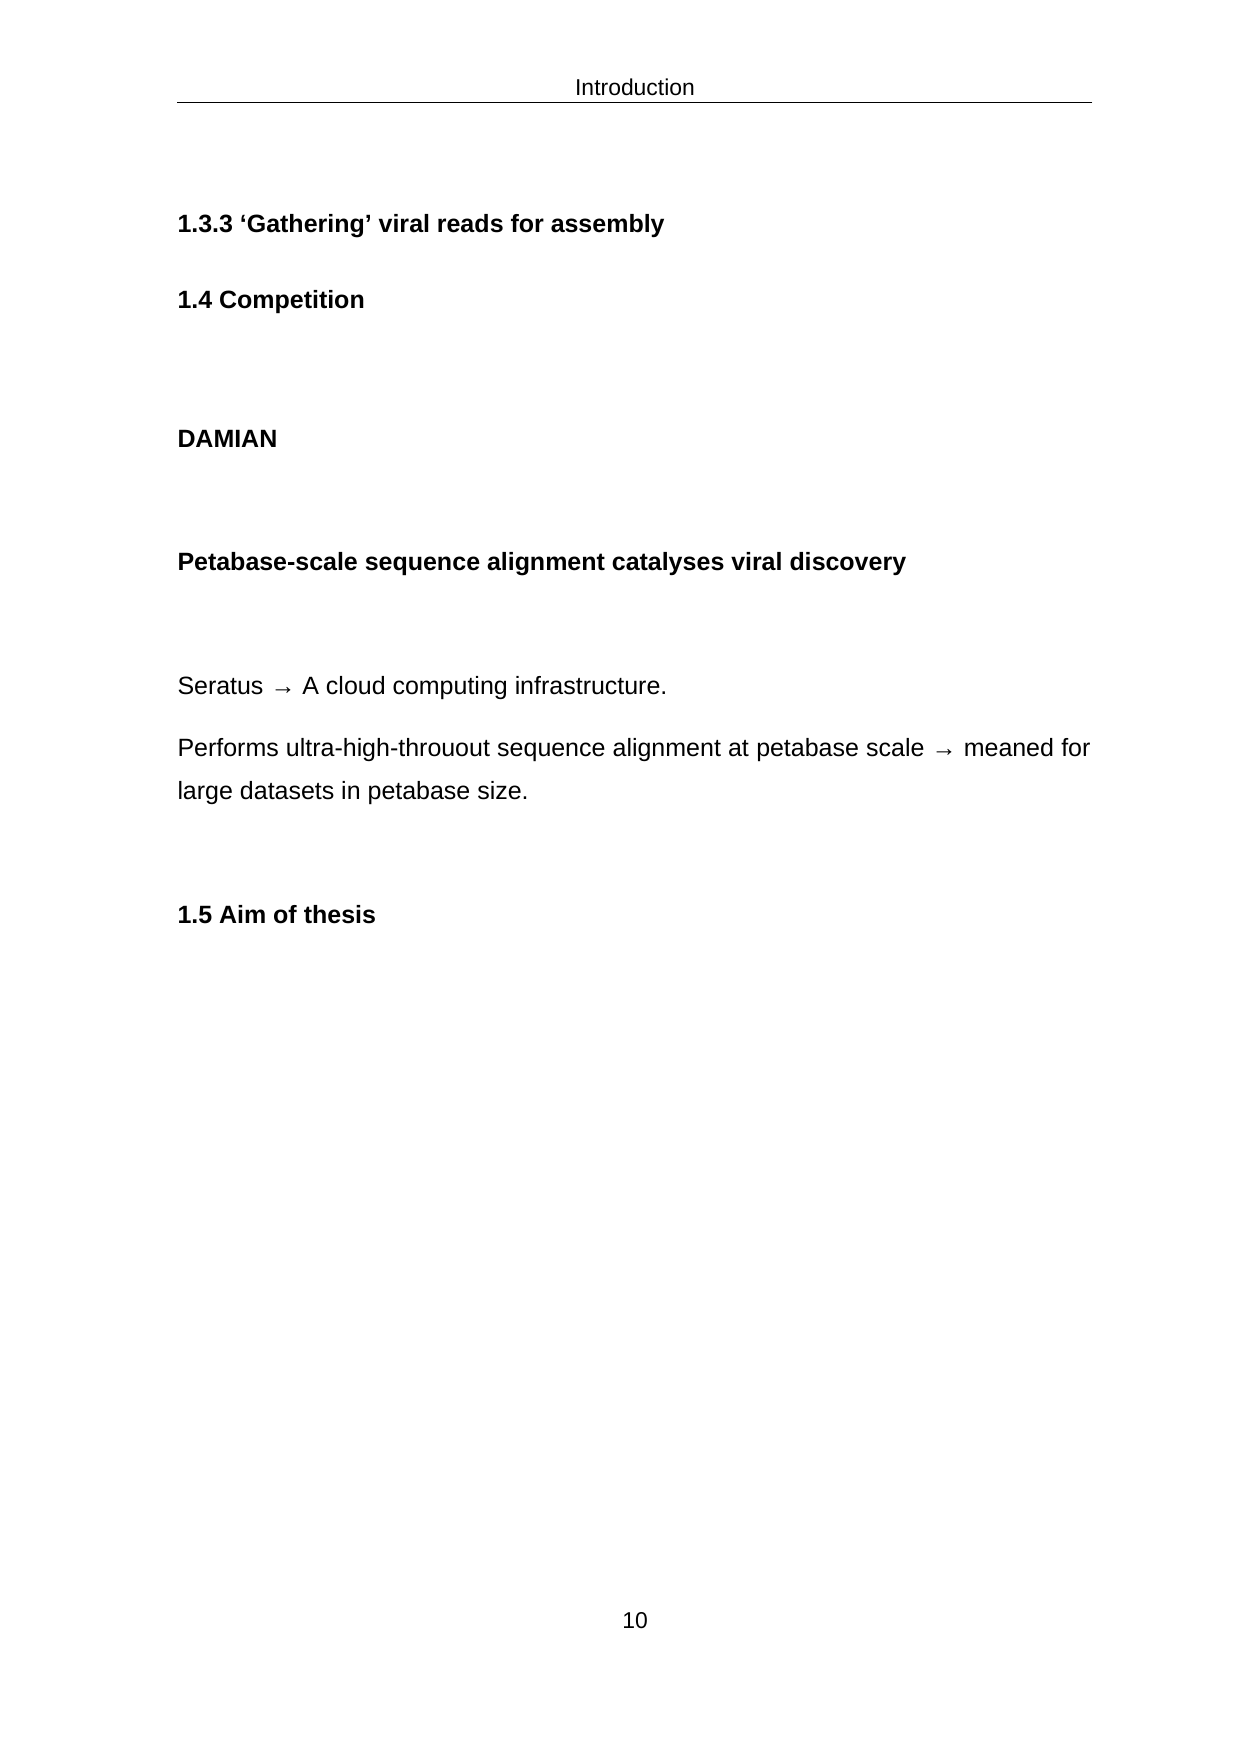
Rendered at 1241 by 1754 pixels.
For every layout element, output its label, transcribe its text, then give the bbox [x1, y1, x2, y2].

subtitle 1.3.3 ‘Gathering’ viral reads for assembly [177, 209, 1092, 238]
subtitle 1.4 Competition [177, 286, 1092, 314]
subtitle 1.5 Aim of thesis [177, 900, 1092, 929]
text Seratus → A cloud computing infrastructure. [177, 671, 1092, 700]
text Performs ultra-high-throuout sequence alignment at petabase scale → meaned for large datasets in petabase size. [177, 733, 1092, 805]
text DAMIAN [177, 424, 1092, 452]
text Petabase-scale sequence alignment catalyses viral discovery [177, 547, 1092, 576]
